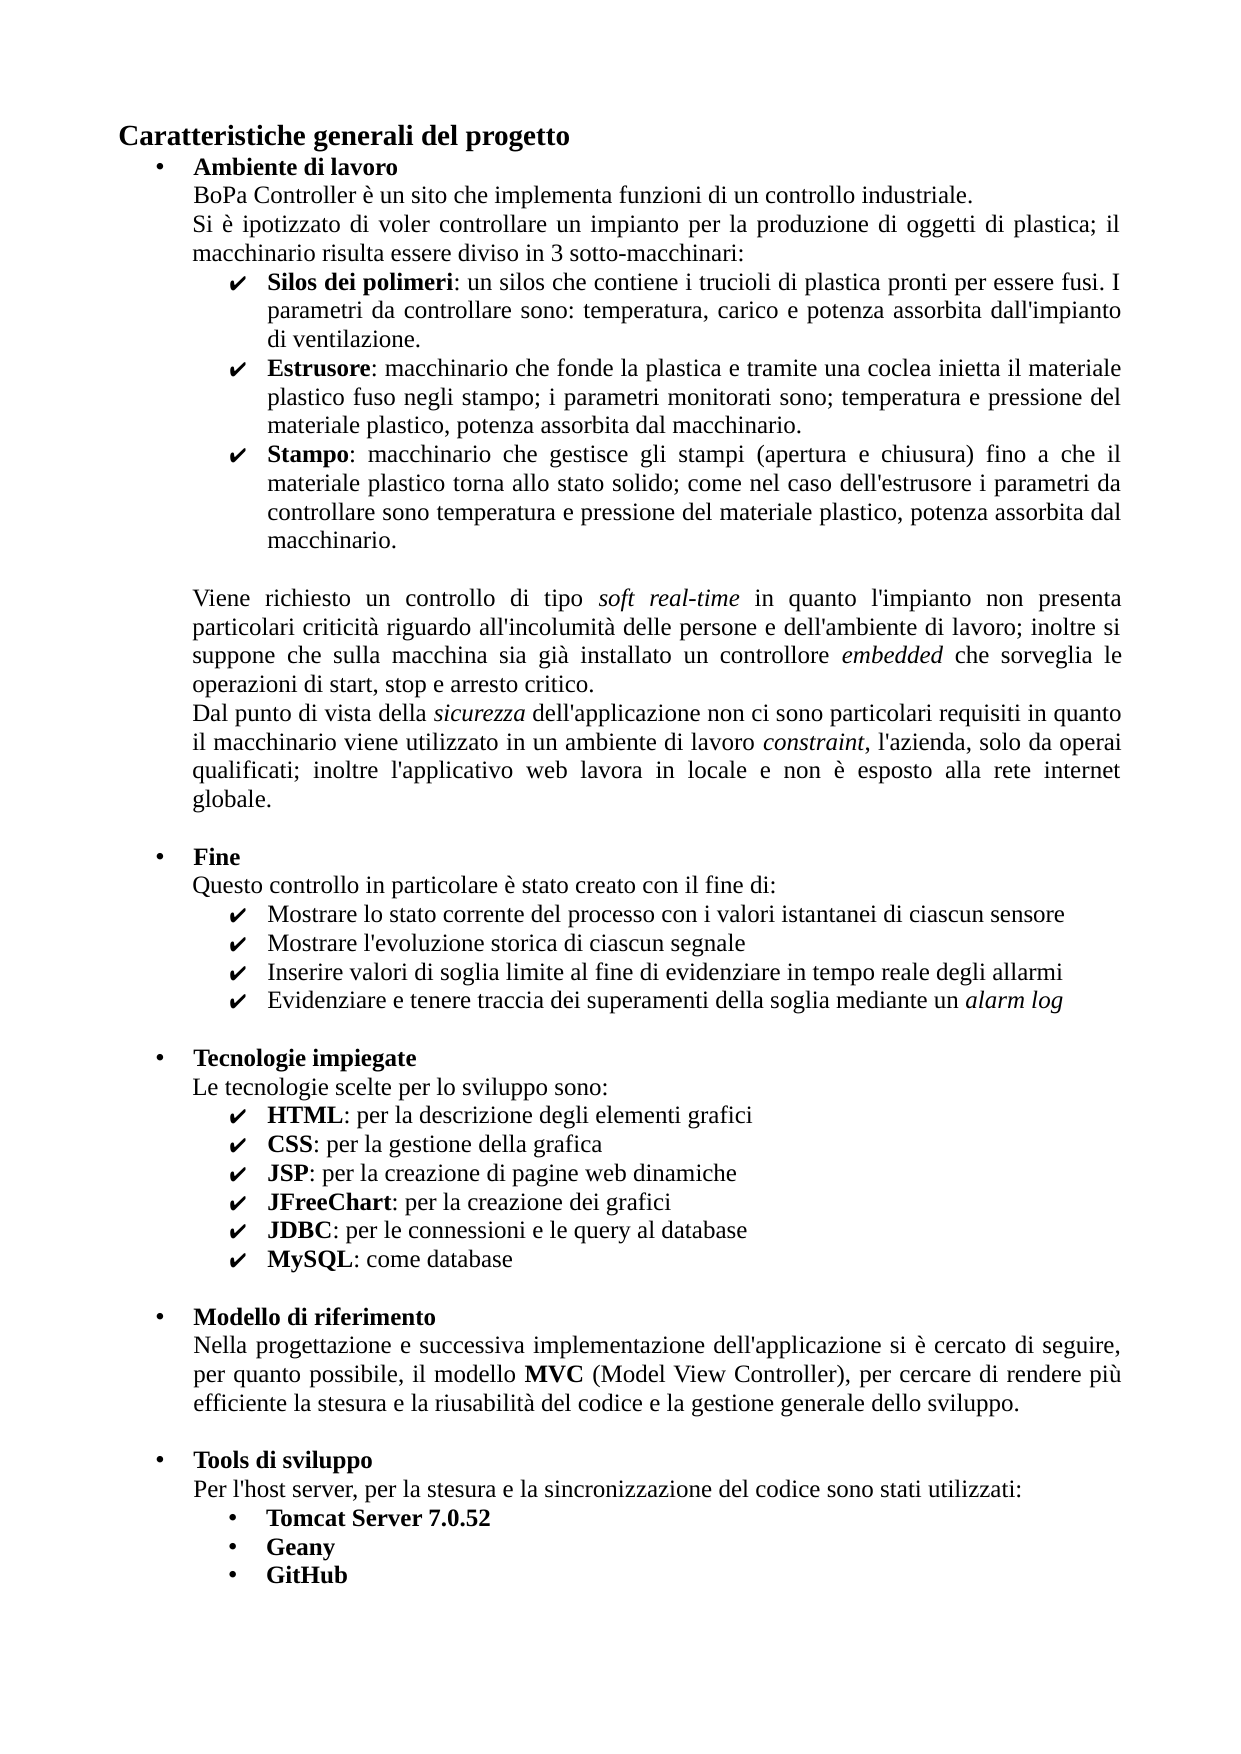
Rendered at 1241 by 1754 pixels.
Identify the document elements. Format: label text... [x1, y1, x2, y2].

list MySQL: come database [229, 1244, 1122, 1273]
list Ambiente di lavoro [156, 152, 1122, 180]
list Tools di sviluppo [156, 1445, 1122, 1474]
text Si è ipotizzato di voler controllare un impianto per la produzione di oggetti di plastica; il macchinario risulta essere diviso in 3 sotto-macchinari: [192, 209, 1122, 267]
list Fine [156, 842, 1122, 870]
list JSP: per la creazione di pagine web dinamiche [229, 1158, 1122, 1187]
list CSS: per la gestione della grafica [229, 1129, 1122, 1158]
list Estrusore: macchinario che fonde la plastica e tramite una coclea inietta il materiale plastico fuso negli stampo; i parametri monitorati sono; temperatura e pressione del materiale plastico, potenza assorbita dal macchinario. [229, 353, 1122, 439]
list Stampo: macchinario che gestisce gli stampi (apertura e chiusura) fino a che il materiale plastico torna allo stato solido; come nel caso dell'estrusore i parametri da controllare sono temperatura e pressione del materiale plastico, potenza assorbita dal macchinario. [229, 439, 1122, 554]
list JDBC: per le connessioni e le query al database [229, 1215, 1122, 1244]
list Evidenziare e tenere traccia dei superamenti della soglia mediante un alarm log [229, 985, 1122, 1014]
text Dal punto di vista della sicurezza dell'applicazione non ci sono particolari requisiti in quanto il macchinario viene utilizzato in un ambiente di lavoro constraint, l'azienda, solo da operai qualificati; inoltre l'applicativo web lavora in locale e non è esposto alla rete internet globale. [192, 698, 1122, 813]
list Silos dei polimeri: un silos che contiene i trucioli di plastica pronti per essere fusi. I parametri da controllare sono: temperatura, carico e potenza assorbita dall'impianto di ventilazione. [229, 267, 1122, 353]
text Questo controllo in particolare è stato creato con il fine di: [192, 870, 1122, 899]
list GitHub [228, 1560, 1122, 1589]
text Le tecnologie scelte per lo sviluppo sono: [192, 1072, 1122, 1100]
list HTML: per la descrizione degli elementi grafici [229, 1100, 1122, 1129]
list Nella progettazione e successiva implementazione dell'applicazione si è cercato di seguire, per quanto possibile, il modello MVC (Model View Controller), per cercare di rendere più efficiente la stesura e la riusabilità del codice e la gestione generale dello sviluppo. [156, 1330, 1122, 1417]
list Per l'host server, per la stesura e la sincronizzazione del codice sono stati utilizzati: [156, 1474, 1122, 1503]
list Mostrare l'evoluzione storica di ciascun segnale [229, 928, 1122, 957]
list Mostrare lo stato corrente del processo con i valori istantanei di ciascun sensore [229, 899, 1122, 928]
text Viene richiesto un controllo di tipo soft real-time in quanto l'impianto non presenta particolari criticità riguardo all'incolumità delle persone e dell'ambiente di lavoro; inoltre si suppone che sulla macchina sia già installato un controllore embedded che sorveglia le operazioni di start, stop e arresto critico. [192, 583, 1122, 698]
list JFreeChart: per la creazione dei grafici [229, 1187, 1122, 1215]
list Tecnologie impiegate [156, 1043, 1122, 1072]
list BoPa Controller è un sito che implementa funzioni di un controllo industriale. [156, 180, 1122, 209]
list Modello di riferimento [156, 1302, 1122, 1330]
text Caratteristiche generali del progetto [118, 118, 1122, 152]
list Tomcat Server 7.0.52 [228, 1503, 1122, 1532]
list Inserire valori di soglia limite al fine di evidenziare in tempo reale degli allarmi [229, 957, 1122, 985]
list Geany [228, 1532, 1122, 1560]
